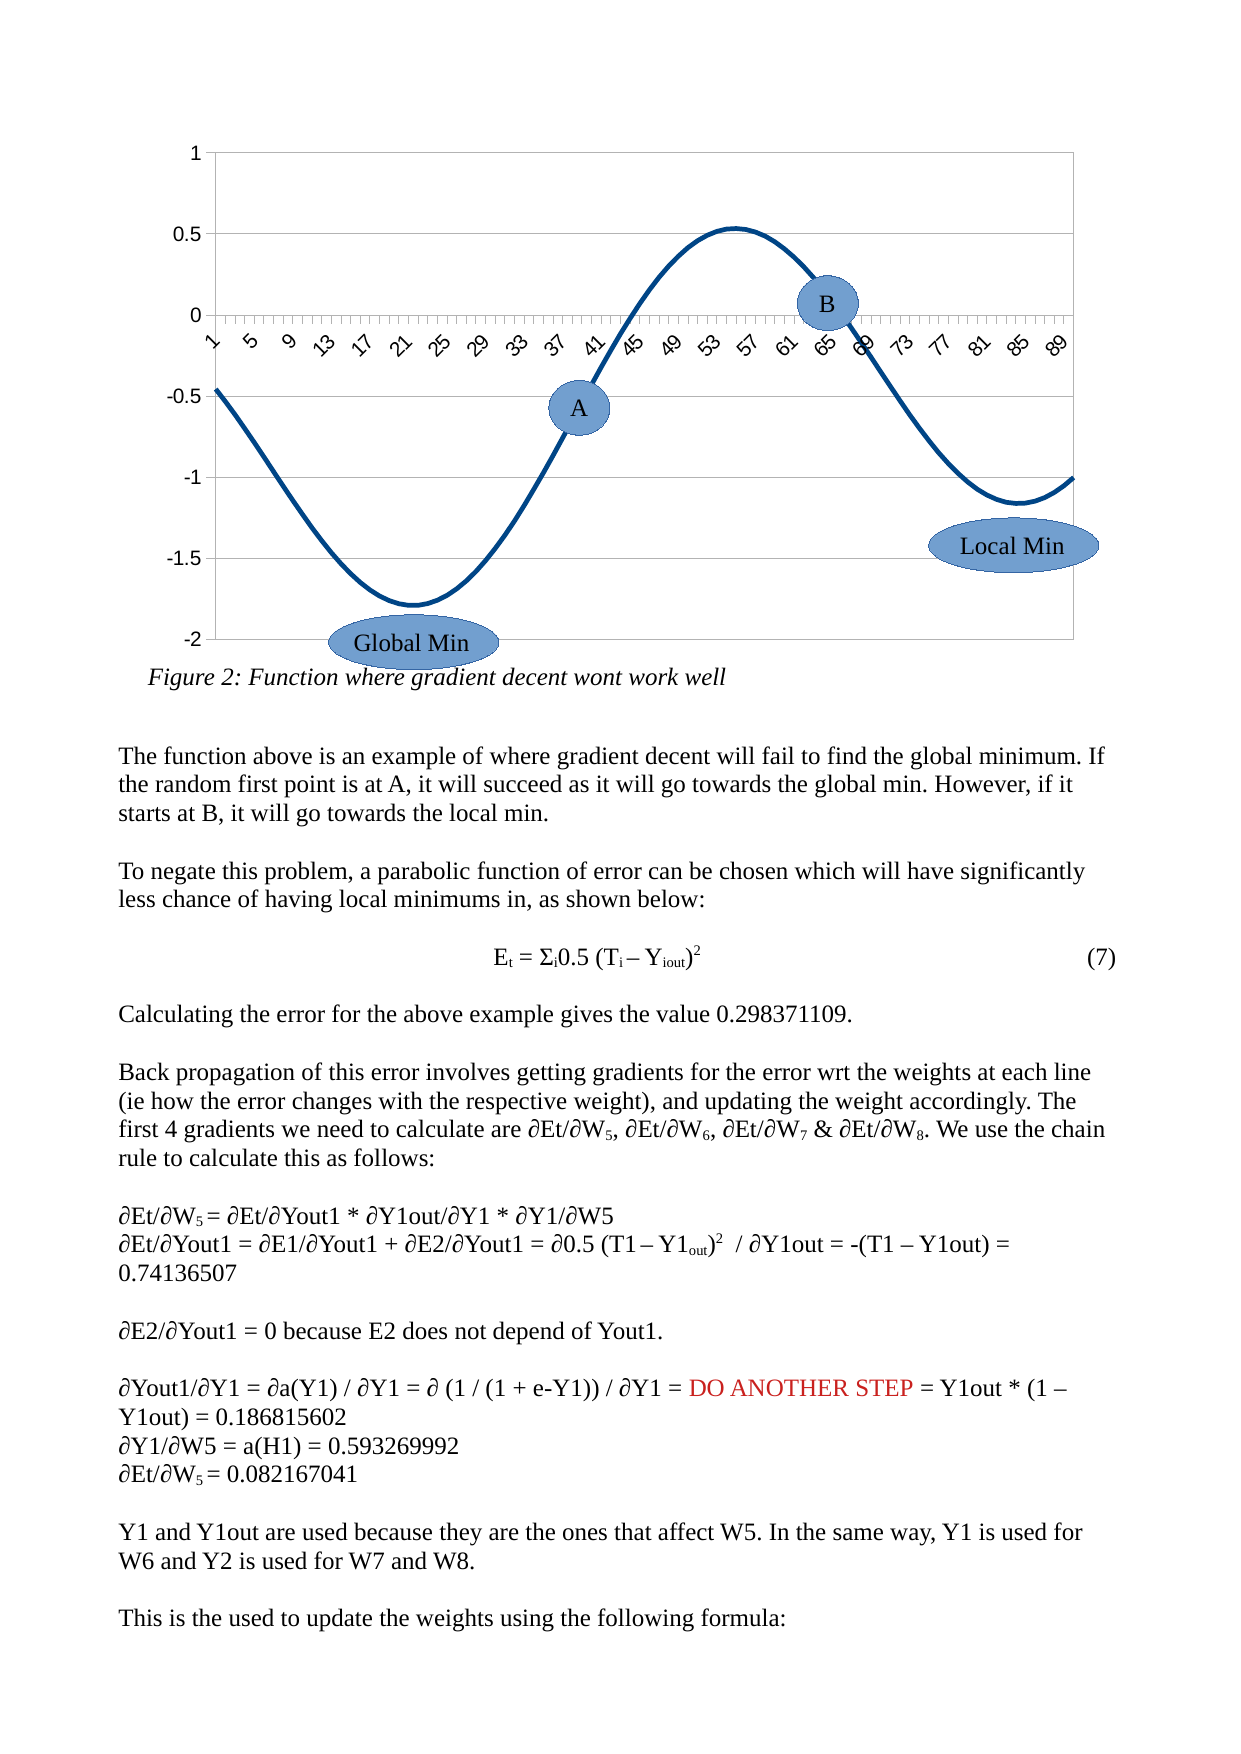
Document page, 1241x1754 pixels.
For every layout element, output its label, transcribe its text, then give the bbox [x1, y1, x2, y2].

text Figure 2: Function where gradient decent wont work well [148, 662, 1093, 691]
text ∂Et/∂Yout1 = ∂E1/∂Yout1 + ∂E2/∂Yout1 = ∂0.5 (T1 – Y1out)2 / ∂Y1out = -(T1 – Y1out) = 0.74136507 [118, 1229, 1122, 1287]
text To negate this problem, a parabolic function of error can be chosen which will have significantly less chance of having local minimums in, as shown below: [118, 856, 1122, 913]
text Calculating the error for the above example gives the value 0.298371109. [118, 999, 1122, 1028]
text ∂Et/∂W5 = ∂Et/∂Yout1 * ∂Y1out/∂Y1 * ∂Y1/∂W5 [118, 1201, 1122, 1229]
text ∂Y1/∂W5 = a(H1) = 0.593269992 [118, 1431, 1122, 1459]
text ∂Yout1/∂Y1 = ∂a(Y1) / ∂Y1 = ∂ (1 / (1 + e-Y1)) / ∂Y1 = DO ANOTHER STEP = Y1out * (1 – Y1out) = 0.186815602 [118, 1373, 1122, 1431]
text This is the used to update the weights using the following formula: [118, 1603, 1122, 1632]
text ∂E2/∂Yout1 = 0 because E2 does not depend of Yout1. [118, 1316, 1122, 1344]
text Y1 and Y1out are used because they are the ones that affect W5. In the same way, Y1 is used for W6 and Y2 is used for W7 and W8. [118, 1517, 1122, 1574]
text Et = Σi0.5 (Ti – Yiout)2 (7) [118, 942, 1122, 971]
text ∂Et/∂W5 = 0.082167041 [118, 1459, 1122, 1488]
text The function above is an example of where gradient decent will fail to find the global minimum. If the random first point is at A, it will succeed as it will go towards the global min. However, if it starts at B, it will go towards the local min. [118, 741, 1122, 827]
text Back propagation of this error involves getting gradients for the error wrt the weights at each line (ie how the error changes with the respective weight), and updating the weight accordingly. The first 4 gradients we need to calculate are ∂Et/∂W5, ∂Et/∂W6, ∂Et/∂W7 & ∂Et/∂W8. We use the chain rule to calculate this as follows: [118, 1057, 1122, 1172]
